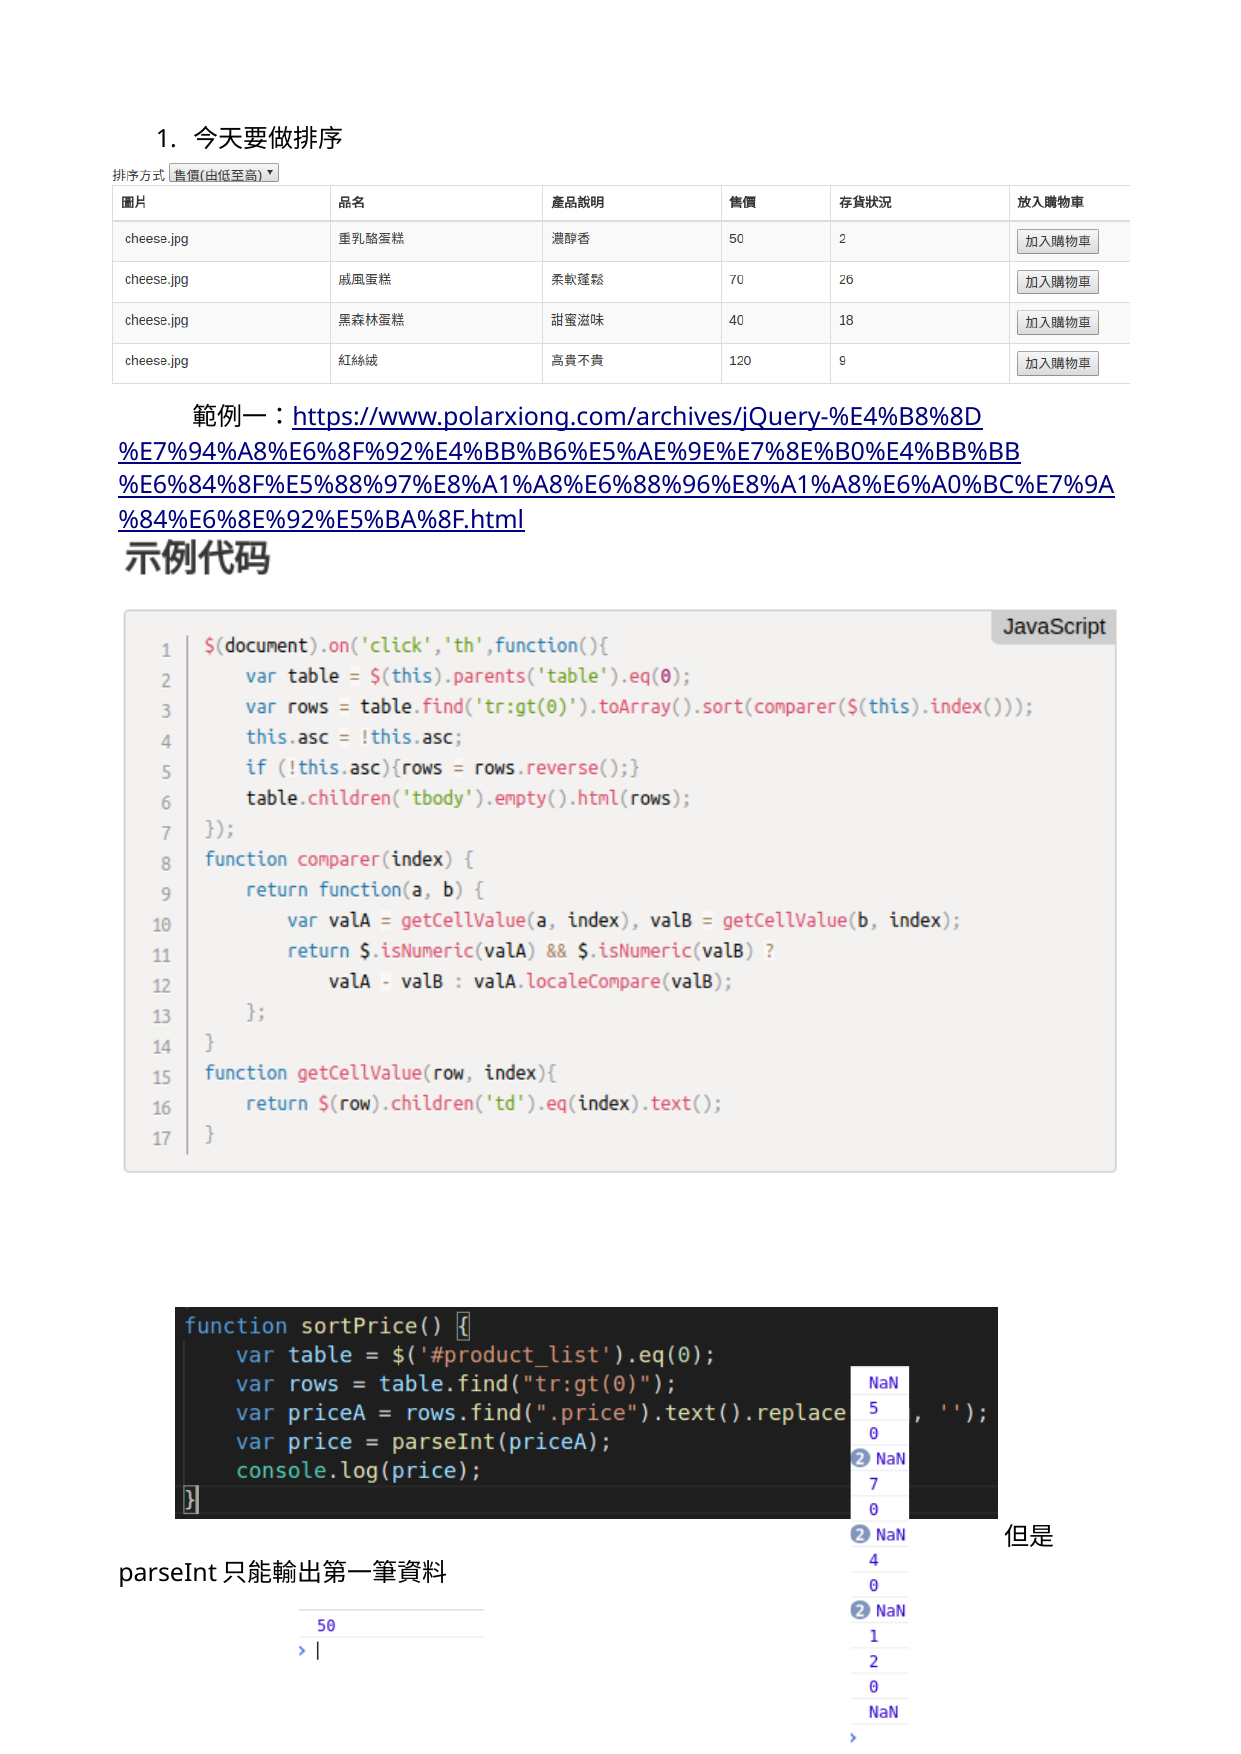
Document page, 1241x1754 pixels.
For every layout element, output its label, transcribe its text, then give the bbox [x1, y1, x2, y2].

picture [110, 154, 1130, 397]
picture [298, 1608, 485, 1686]
text 但是parseInt只能輸出第一筆資料 [118, 1517, 850, 1589]
list 今天要做排序 [156, 118, 1122, 154]
picture [118, 535, 1123, 1176]
picture [175, 1307, 998, 1754]
text 範例一：https://www.polarxiong.com/archives/jQuery-%E4%B8%8D%E7%94%A8%E6%8F%92%E4%BB%B6%E5%AE%9E%E7%8E%B0%E4%BB%BB%E6%84%8F%E5%88%97%E8%A1%A8%E6%88%96%E8%A1%A8%E6%A0%BC%E7%9A%84%E6%8E%92%E5%BA%8F.html [118, 397, 1122, 535]
text 但是parseInt只能輸出第一筆資料 [910, 1517, 1122, 1589]
